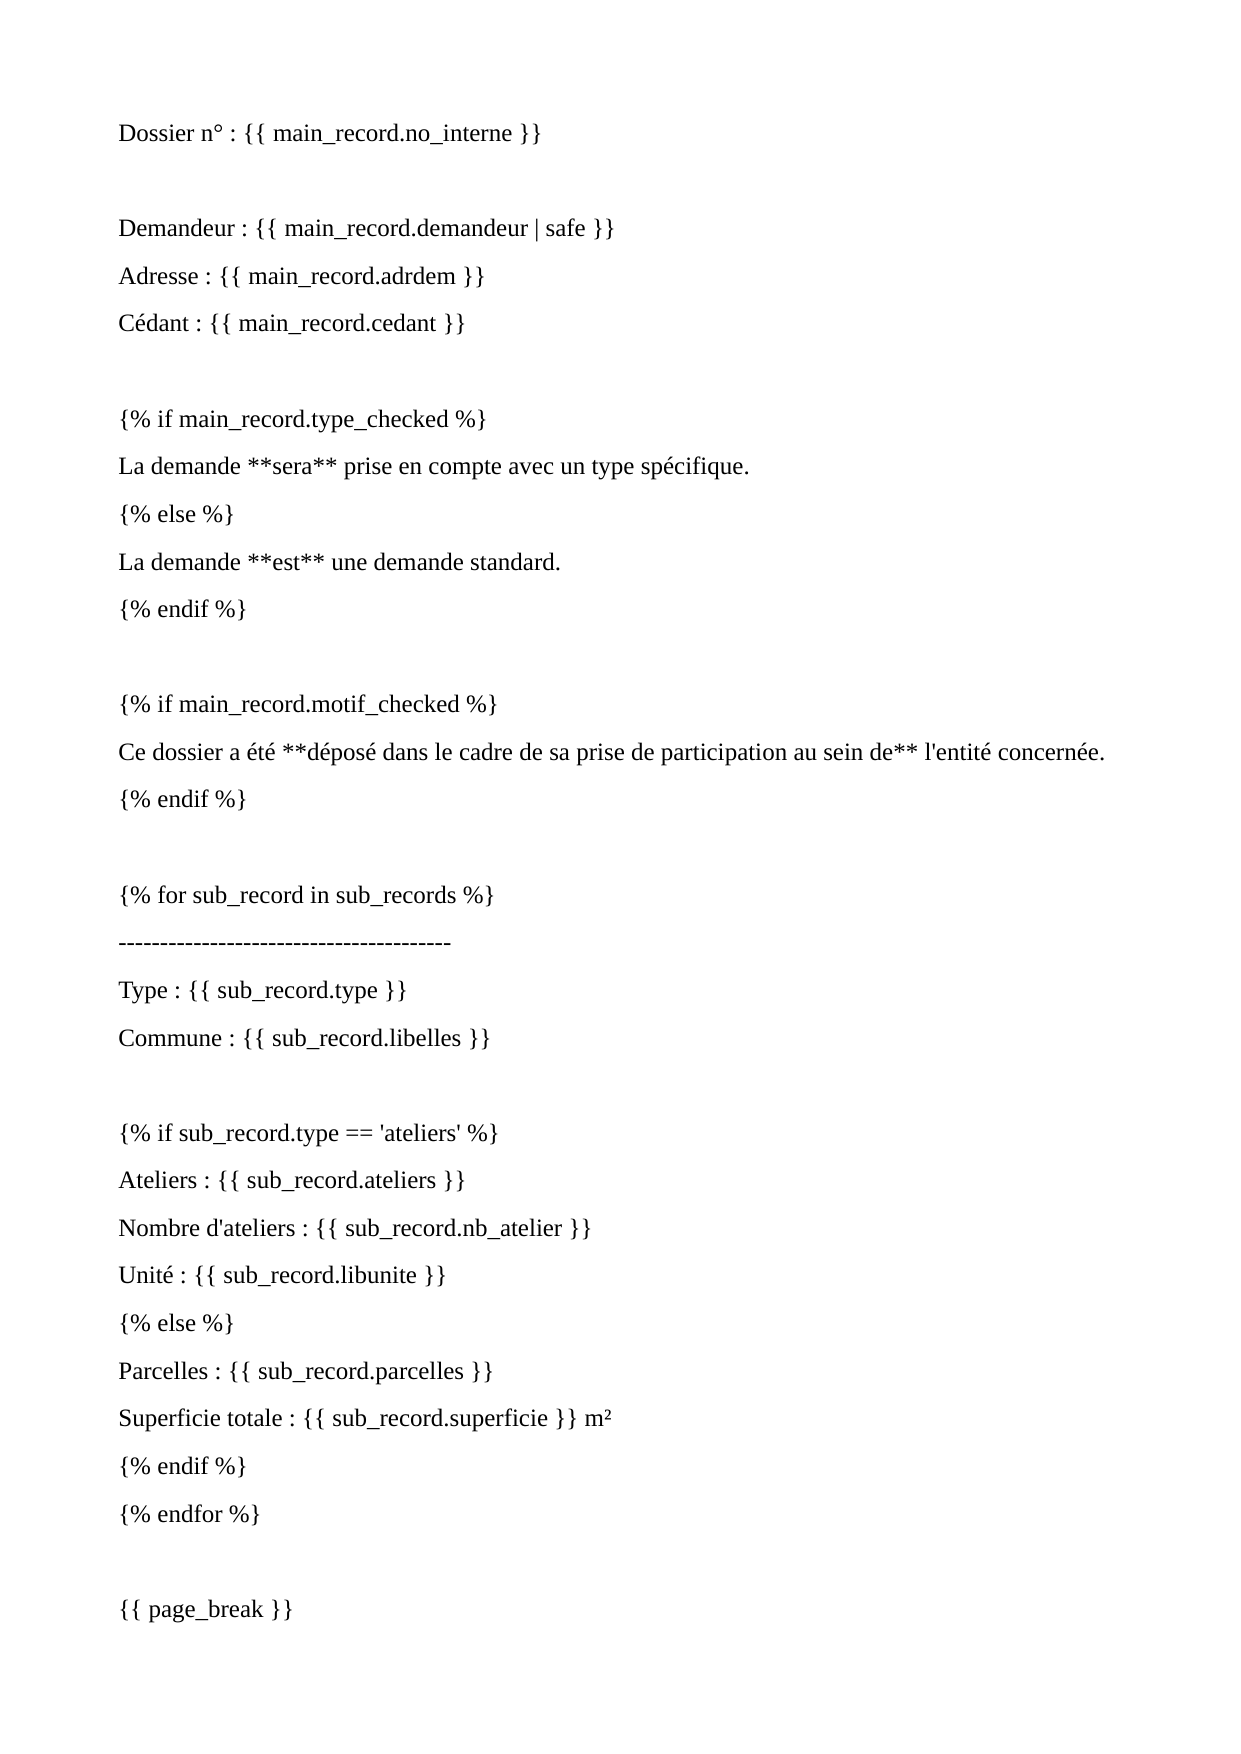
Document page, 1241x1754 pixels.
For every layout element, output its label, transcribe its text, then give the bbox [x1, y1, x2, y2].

text {% else %} [118, 499, 1122, 528]
text Adresse : {{ main_record.adrdem }} [118, 261, 1122, 290]
text Ateliers : {{ sub_record.ateliers }} [118, 1165, 1122, 1194]
text La demande **sera** prise en compte avec un type spécifique. [118, 451, 1122, 480]
text {% endif %} [118, 1451, 1122, 1480]
text Nombre d'ateliers : {{ sub_record.nb_atelier }} [118, 1213, 1122, 1242]
text Ce dossier a été **déposé dans le cadre de sa prise de participation au sein de** l'entité concernée. [118, 737, 1122, 766]
text {% endif %} [118, 594, 1122, 623]
text ---------------------------------------- [118, 927, 1122, 956]
text Cédant : {{ main_record.cedant }} [118, 308, 1122, 337]
text Commune : {{ sub_record.libelles }} [118, 1023, 1122, 1051]
text Demandeur : {{ main_record.demandeur | safe }} [118, 213, 1122, 242]
text {% else %} [118, 1308, 1122, 1337]
text La demande **est** une demande standard. [118, 547, 1122, 575]
text Parcelles : {{ sub_record.parcelles }} [118, 1356, 1122, 1384]
text Dossier n° : {{ main_record.no_interne }} [118, 118, 1122, 147]
text Superficie totale : {{ sub_record.superficie }} m² [118, 1403, 1122, 1432]
text Type : {{ sub_record.type }} [118, 975, 1122, 1004]
text Unité : {{ sub_record.libunite }} [118, 1261, 1122, 1289]
text {{ page_break }} [118, 1594, 1122, 1623]
text {% for sub_record in sub_records %} [118, 880, 1122, 908]
text {% if main_record.type_checked %} [118, 404, 1122, 432]
text {% if sub_record.type == 'ateliers' %} [118, 1118, 1122, 1147]
text {% if main_record.motif_checked %} [118, 689, 1122, 718]
text {% endif %} [118, 784, 1122, 813]
text {% endfor %} [118, 1499, 1122, 1527]
